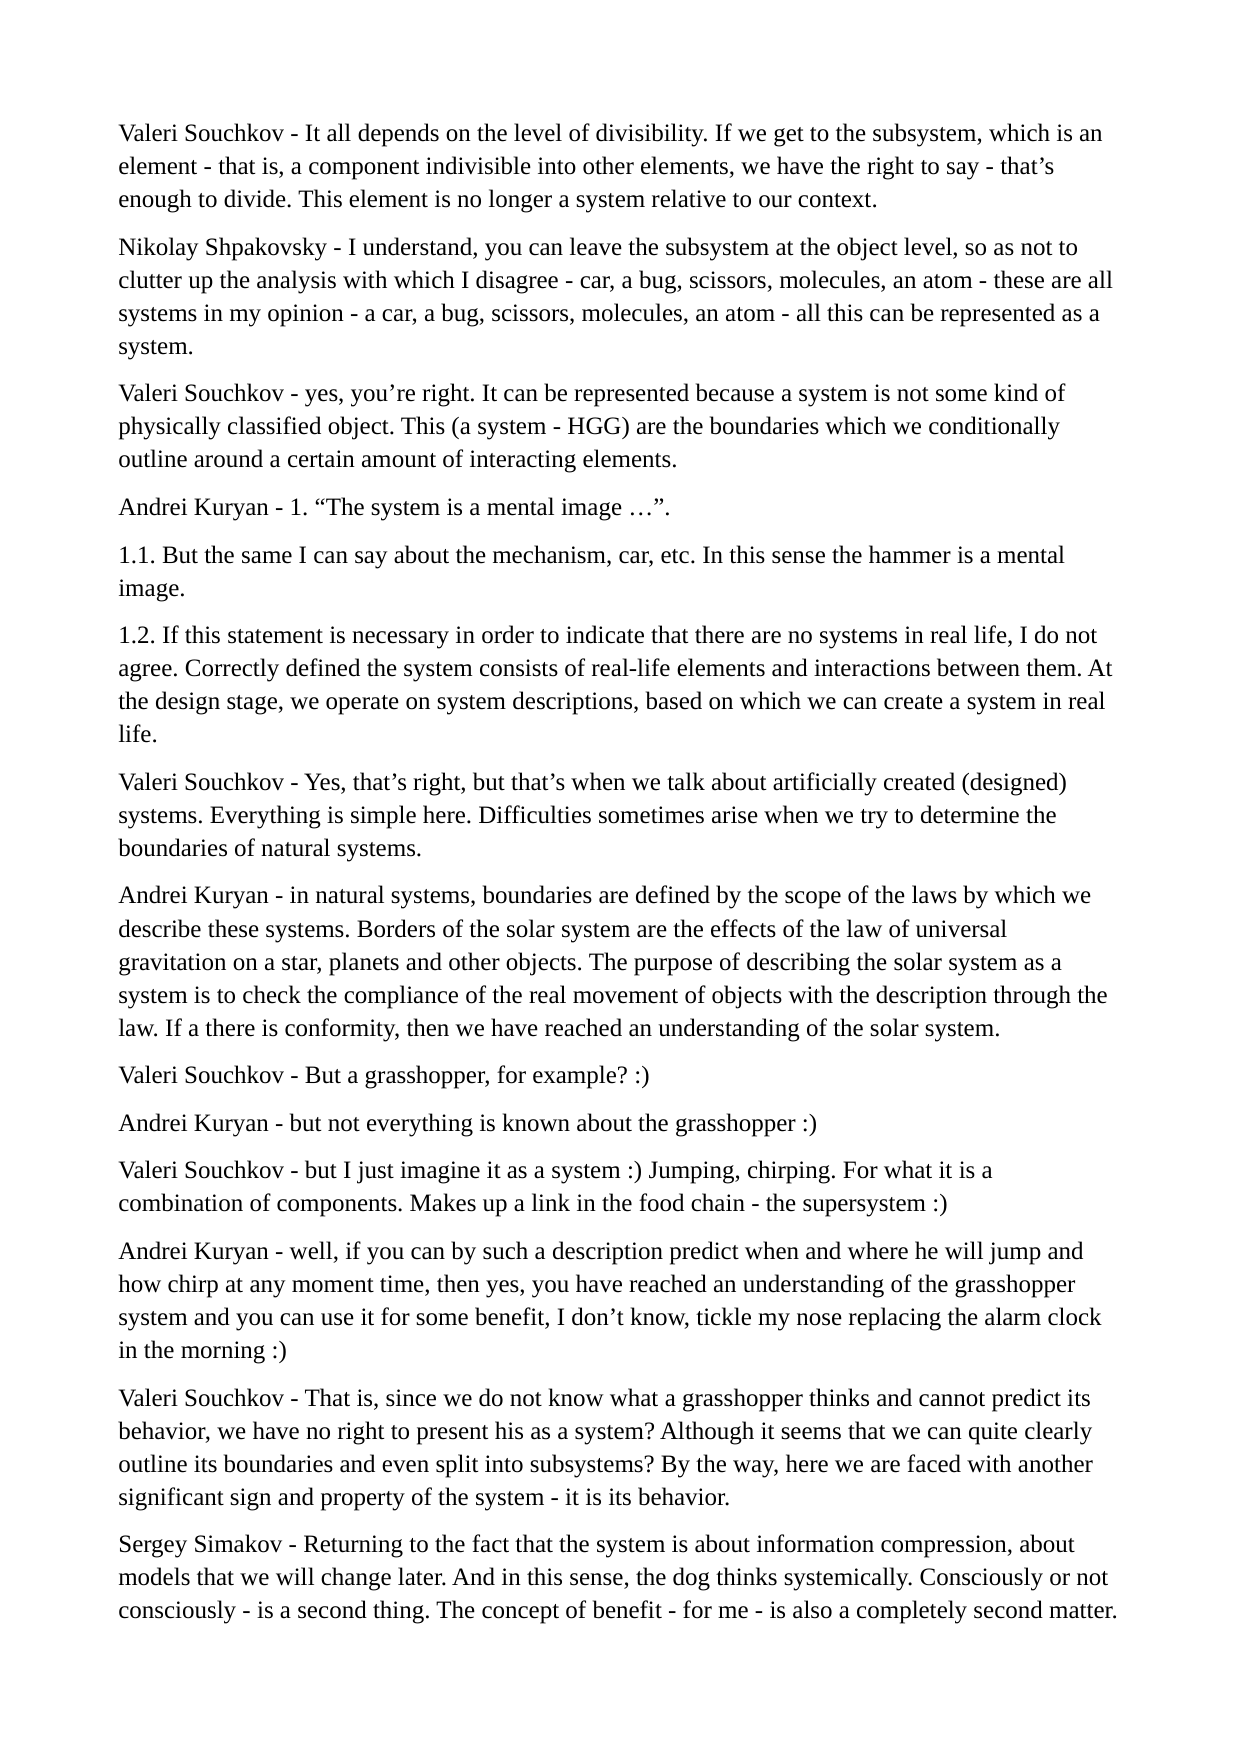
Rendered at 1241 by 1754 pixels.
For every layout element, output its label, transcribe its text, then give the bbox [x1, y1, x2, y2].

text 1.2. If this statement is necessary in order to indicate that there are no systems in real life, I do not agree. Correctly defined the system consists of real-life elements and interactions between them. At the design stage, we operate on system descriptions, based on which we can create a system in real life. [118, 620, 1122, 748]
text 1.1. But the same I can say about the mechanism, car, etc. In this sense the hammer is a mental image. [118, 540, 1122, 601]
text Valeri Souchkov - yes, you’re right. It can be represented because a system is not some kind of physically classified object. This (a system - HGG) are the boundaries which we conditionally outline around a certain amount of interacting elements. [118, 378, 1122, 473]
text Valeri Souchkov - But a grasshopper, for example? :) [118, 1060, 1122, 1089]
text Valeri Souchkov - That is, since we do not know what a grasshopper thinks and cannot predict its behavior, we have no right to present his as a system? Although it seems that we can quite clearly outline its boundaries and even split into subsystems? By the way, here we are faced with another significant sign and property of the system - it is its behavior. [118, 1383, 1122, 1511]
text Valeri Souchkov - It all depends on the level of divisibility. If we get to the subsystem, which is an element - that is, a component indivisible into other elements, we have the right to say - that’s enough to divide. This element is no longer a system relative to our context. [118, 118, 1122, 213]
text Andrei Kuryan - but not everything is known about the grasshopper :) [118, 1108, 1122, 1137]
text Valeri Souchkov - but I just imagine it as a system :) Jumping, chirping. For what it is a combination of components. Makes up a link in the food chain - the supersystem :) [118, 1156, 1122, 1217]
text Andrei Kuryan - in natural systems, boundaries are defined by the scope of the laws by which we describe these systems. Borders of the solar system are the effects of the law of universal gravitation on a star, planets and other objects. The purpose of describing the solar system as a system is to check the compliance of the real movement of objects with the description through the law. If a there is conformity, then we have reached an understanding of the solar system. [118, 881, 1122, 1041]
text Nikolay Shpakovsky - I understand, you can leave the subsystem at the object level, so as not to clutter up the analysis with which I disagree - car, a bug, scissors, molecules, an atom - these are all systems in my opinion - a car, a bug, scissors, molecules, an atom - all this can be represented as a system. [118, 232, 1122, 359]
text Andrei Kuryan - well, if you can by such a description predict when and where he will jump and how chirp at any moment time, then yes, you have reached an understanding of the grasshopper system and you can use it for some benefit, I don’t know, tickle my nose replacing the alarm clock in the morning :) [118, 1236, 1122, 1364]
text Valeri Souchkov - Yes, that’s right, but that’s when we talk about artificially created (designed) systems. Everything is simple here. Difficulties sometimes arise when we try to determine the boundaries of natural systems. [118, 767, 1122, 862]
text Andrei Kuryan - 1. “The system is a mental image …”. [118, 492, 1122, 521]
text Sergey Simakov - Returning to the fact that the system is about information compression, about models that we will change later. And in this sense, the dog thinks systemically. Consciously or not consciously - is a second thing. The concept of benefit - for me - is also a completely second matter. [118, 1529, 1122, 1624]
